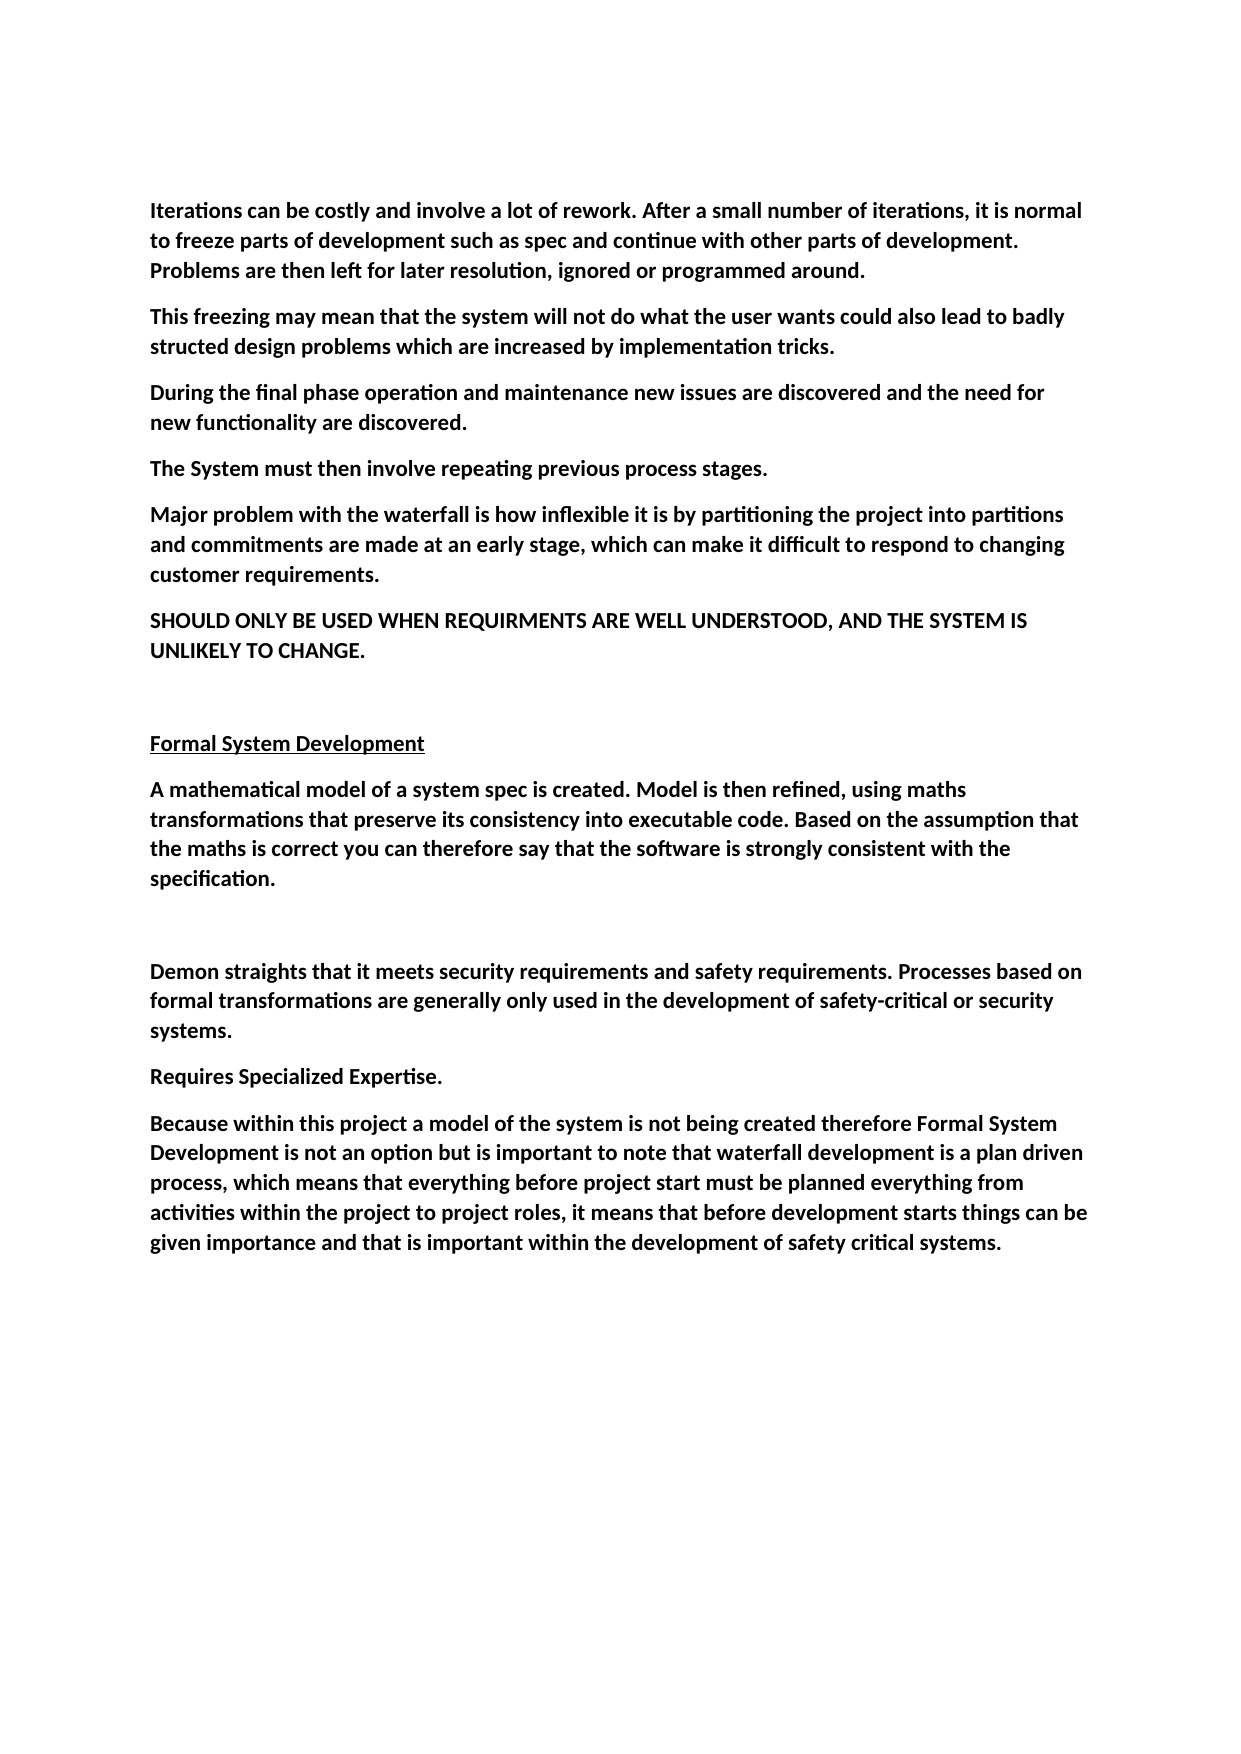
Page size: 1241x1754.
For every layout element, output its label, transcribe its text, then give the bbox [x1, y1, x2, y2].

text This freezing may mean that the system will not do what the user wants could also lead to badly structed design problems which are increased by implementation tricks. [150, 302, 1090, 360]
text Demon straights that it meets security requirements and safety requirements. Processes based on formal transformations are generally only used in the development of safety-critical or security systems. [150, 957, 1090, 1044]
text Major problem with the waterfall is how inflexible it is by partitioning the project into partitions and commitments are made at an early stage, which can make it difficult to respond to changing customer requirements. [150, 501, 1090, 588]
text The System must then involve repeating previous process stages. [150, 454, 1090, 482]
text A mathematical model of a system spec is created. Model is then refined, using maths transformations that preserve its consistency into executable code. Based on the assumption that the maths is correct you can therefore say that the software is strongly consistent with the specification. [150, 775, 1090, 892]
text Iterations can be costly and involve a lot of rework. After a small number of iterations, it is normal to freeze parts of development such as spec and continue with other parts of development. Problems are then left for later resolution, ignored or programmed around. [150, 196, 1090, 284]
text SHOULD ONLY BE USED WHEN REQUIRMENTS ARE WELL UNDERSTOOD, AND THE SYSTEM IS UNLIKELY TO CHANGE. [150, 606, 1090, 664]
text Requires Specialized Expertise. [150, 1062, 1090, 1091]
text Because within this project a model of the system is not being created therefore Formal System Development is not an option but is important to note that waterfall development is a plan driven process, which means that everything before project start must be planned everything from activities within the project to project roles, it means that before development starts things can be given importance and that is important within the development of safety critical systems. [150, 1109, 1090, 1256]
text During the final phase operation and maintenance new issues are discovered and the need for new functionality are discovered. [150, 378, 1090, 436]
text Formal System Development [150, 729, 1090, 757]
